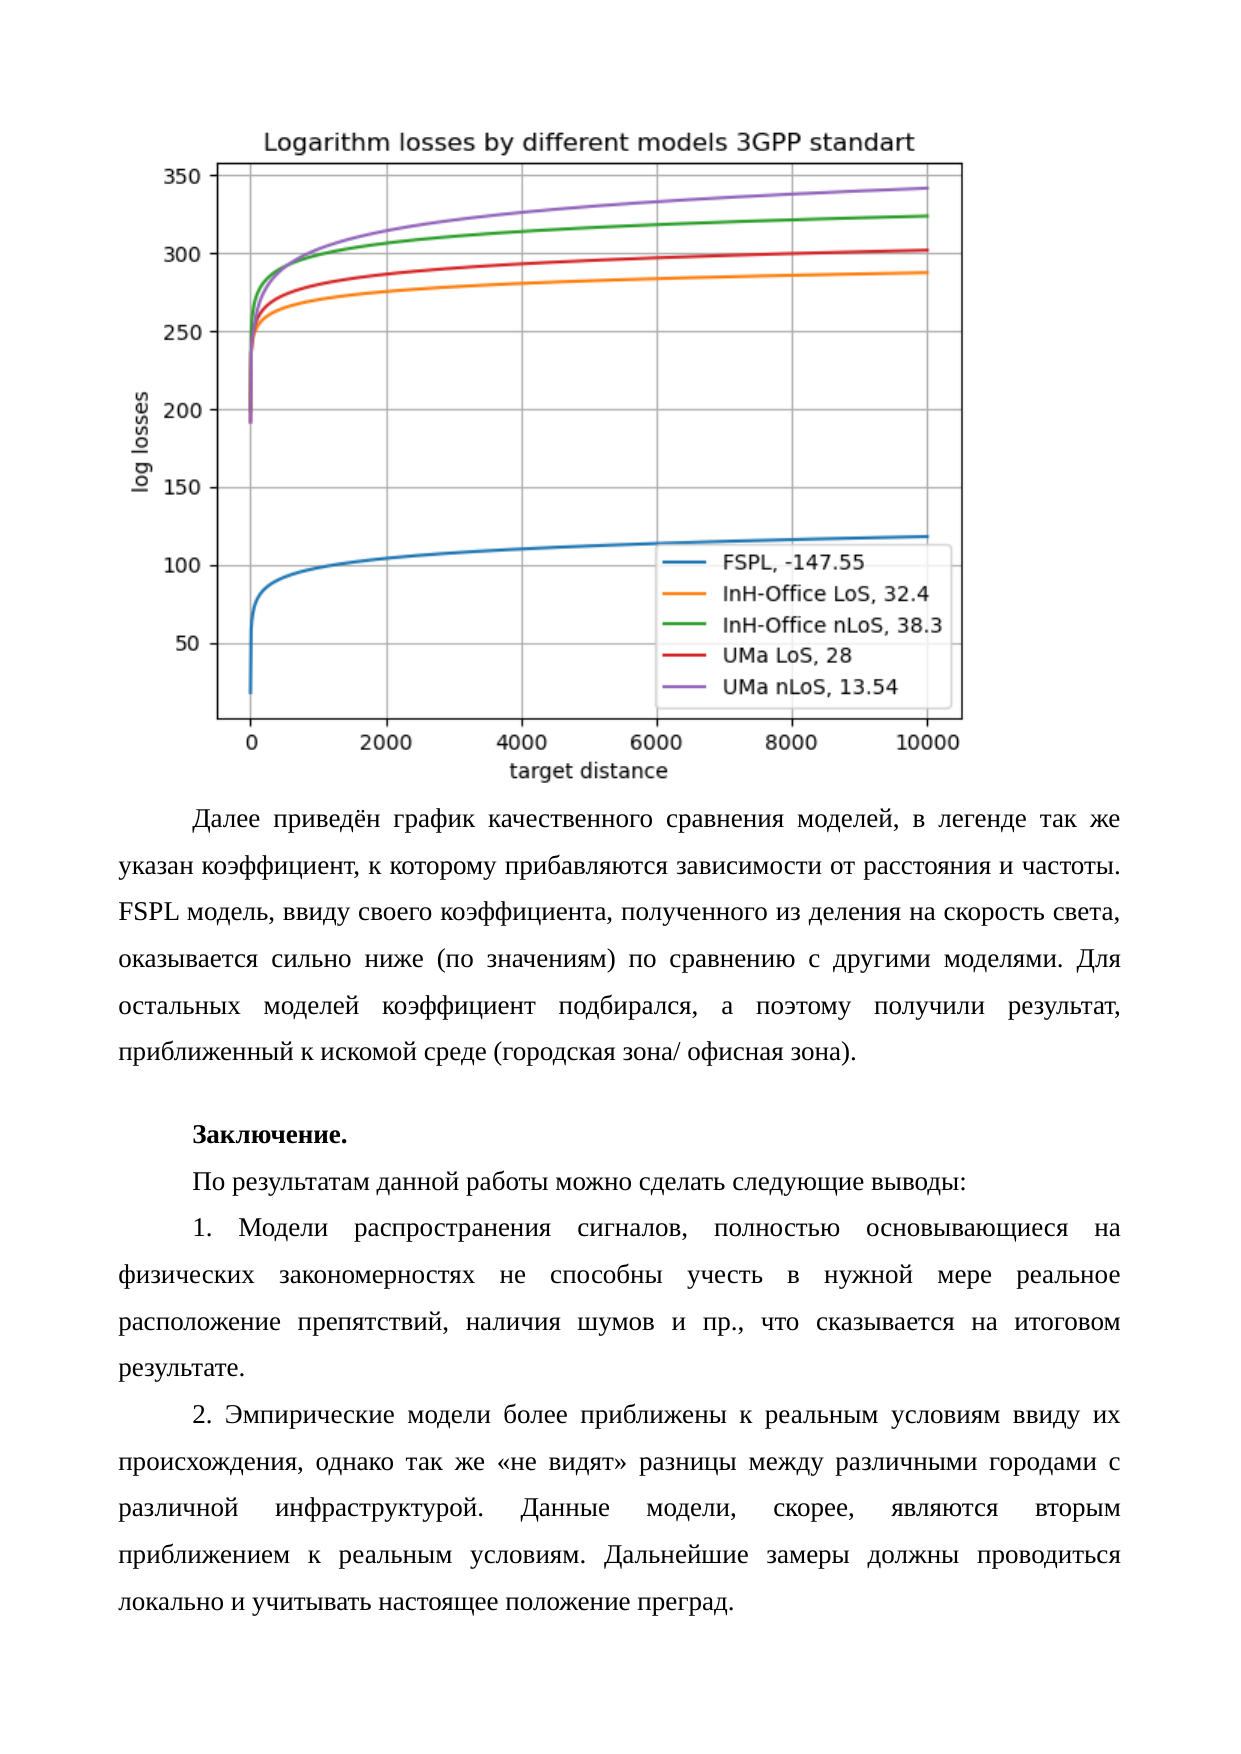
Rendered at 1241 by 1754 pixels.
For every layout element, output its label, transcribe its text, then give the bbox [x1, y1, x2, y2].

text По результатам данной работы можно сделать следующие выводы: [118, 1164, 1122, 1196]
picture [118, 118, 975, 798]
text 1. Модели распространения сигналов, полностью основывающиеся на физических закономерностях не способны учесть в нужной мере реальное расположение препятствий, наличия шумов и пр., что сказывается на итоговом результате. [118, 1211, 1122, 1382]
text Далее приведён график качественного сравнения моделей, в легенде так же указан коэффициент, к которому прибавляются зависимости от расстояния и частоты. FSPL модель, ввиду своего коэффициента, полученного из деления на скорость света, оказывается сильно ниже (по значениям) по сравнению с другими моделями. Для остальных моделей коэффициент подбирался, а поэтому получили результат, приближенный к искомой среде (городская зона/ офисная зона). [118, 802, 1122, 1067]
text Заключение. [118, 1118, 1122, 1149]
text 2. Эмпирические модели более приближены к реальным условиям ввиду их происхождения, однако так же «не видят» разницы между различными городами с различной инфраструктурой. Данные модели, скорее, являются вторым приближением к реальным условиям. Дальнейшие замеры должны проводиться локально и учитывать настоящее положение преград. [118, 1398, 1122, 1616]
